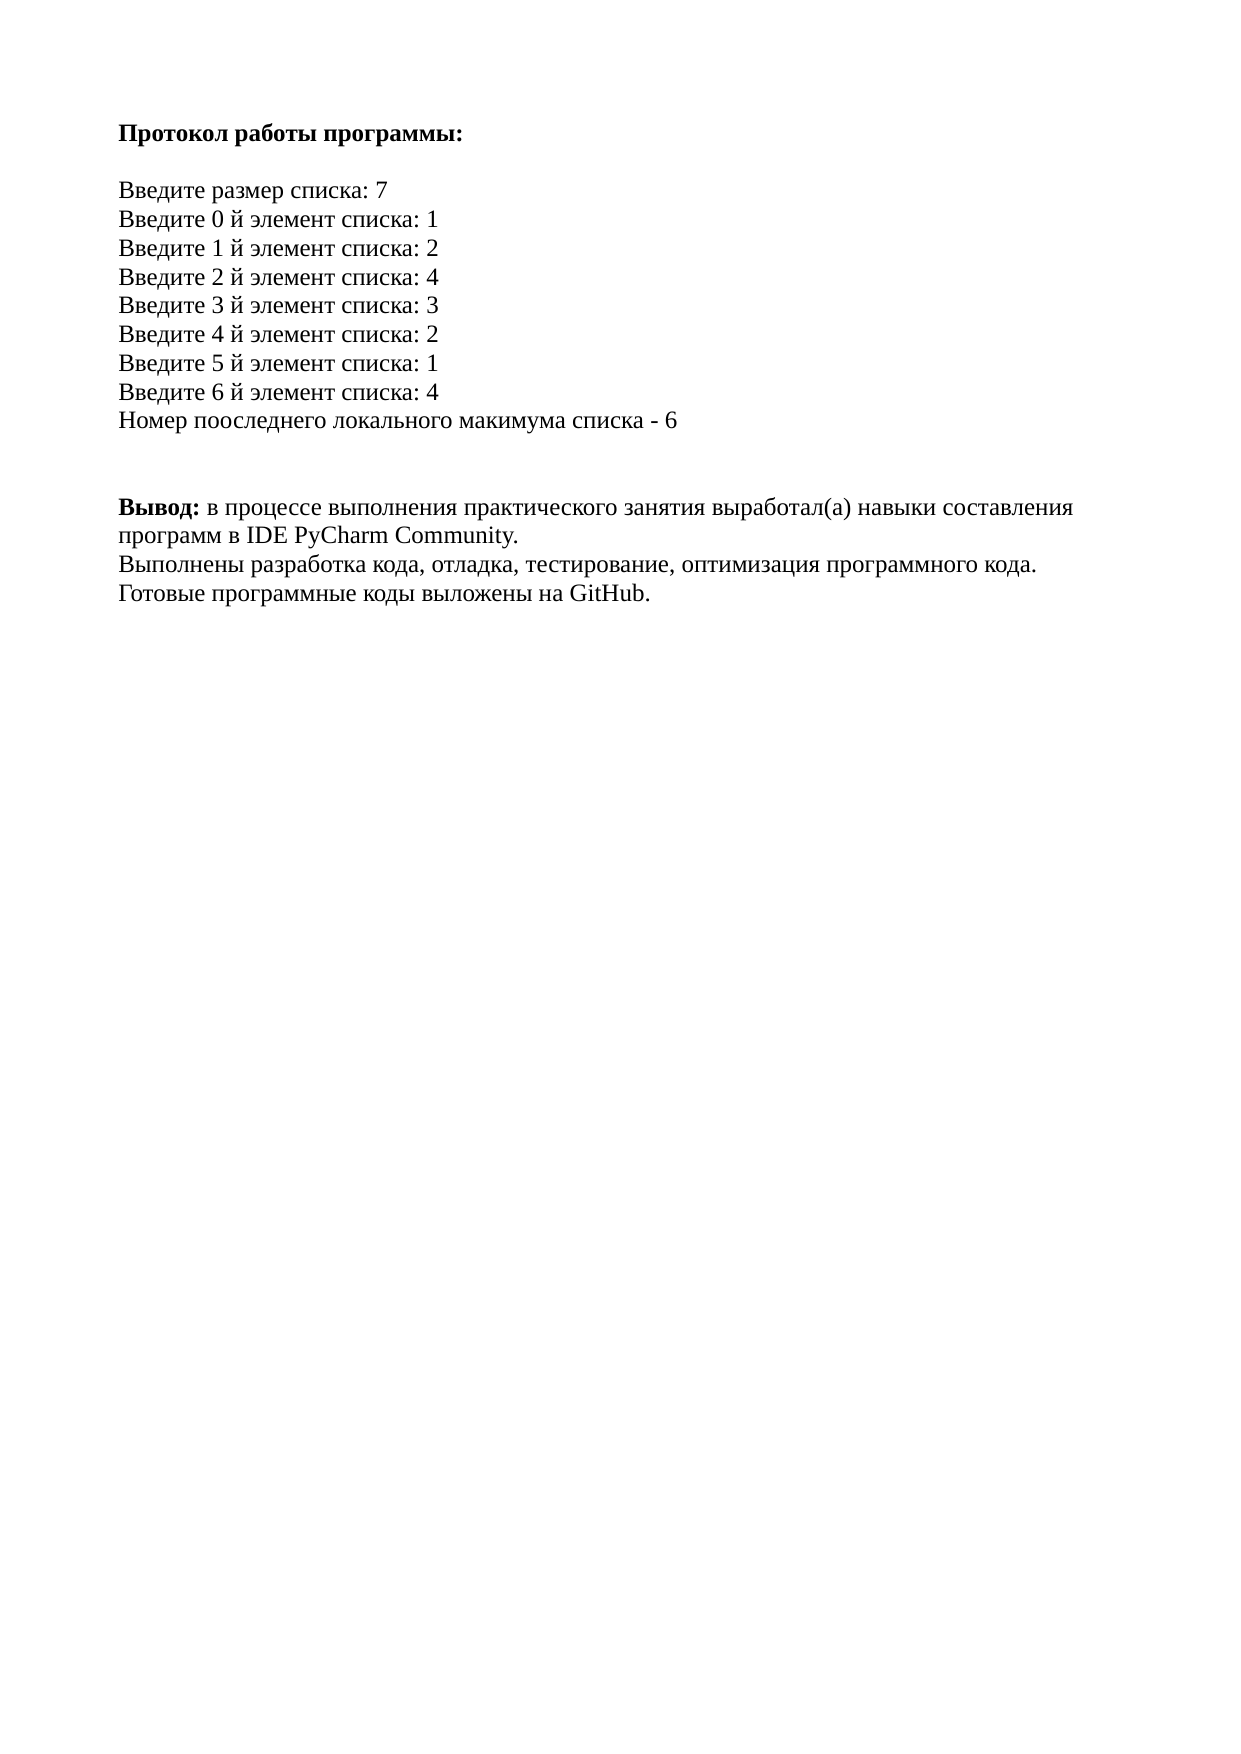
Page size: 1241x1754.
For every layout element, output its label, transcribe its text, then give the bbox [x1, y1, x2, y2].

text программ в IDE PyCharm Community. [118, 521, 1122, 549]
text Введите размер списка: 7 [118, 176, 1122, 204]
text Введите 5 й элемент списка: 1 [118, 348, 1122, 377]
text Номер пооследнего локального макимума списка - 6 [118, 406, 1122, 434]
text Введите 4 й элемент списка: 2 [118, 319, 1122, 348]
text Введите 0 й элемент списка: 1 [118, 204, 1122, 233]
text Выполнены разработка кода, отладка, тестирование, оптимизация программного кода. [118, 549, 1122, 578]
text Вывод: в процессе выполнения практического занятия выработал(а) навыки составления [118, 492, 1122, 521]
text Введите 6 й элемент списка: 4 [118, 377, 1122, 406]
text Готовые программные коды выложены на GitHub. [118, 578, 1122, 607]
text Введите 1 й элемент списка: 2 [118, 233, 1122, 262]
text Введите 2 й элемент списка: 4 [118, 262, 1122, 291]
text Протокол работы программы: [118, 118, 1122, 147]
text Введите 3 й элемент списка: 3 [118, 291, 1122, 319]
